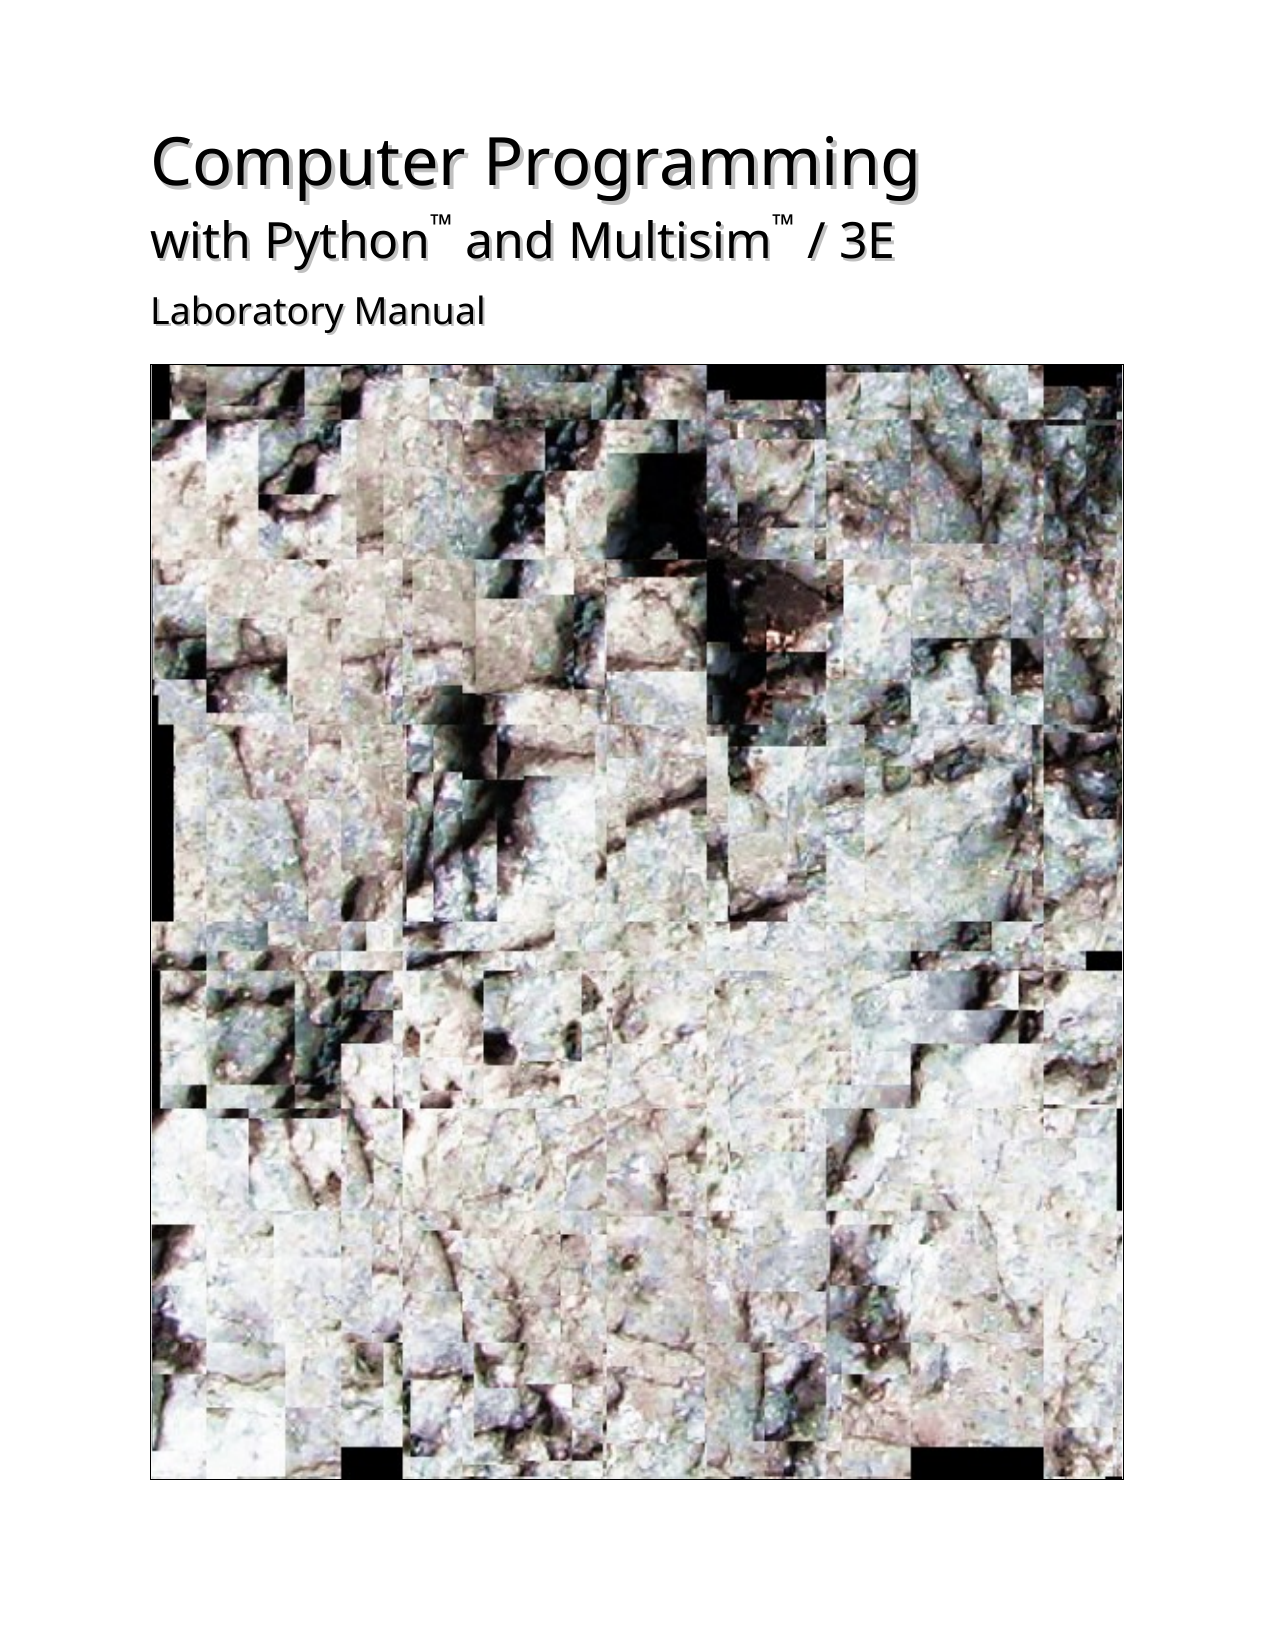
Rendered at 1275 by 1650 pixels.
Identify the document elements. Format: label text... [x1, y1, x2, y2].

title with Python™ and Multisim™ / 3E [150, 205, 1125, 273]
title Laboratory Manual [150, 284, 1125, 335]
title Computer Programming [150, 114, 1125, 205]
picture [151, 365, 1123, 1479]
